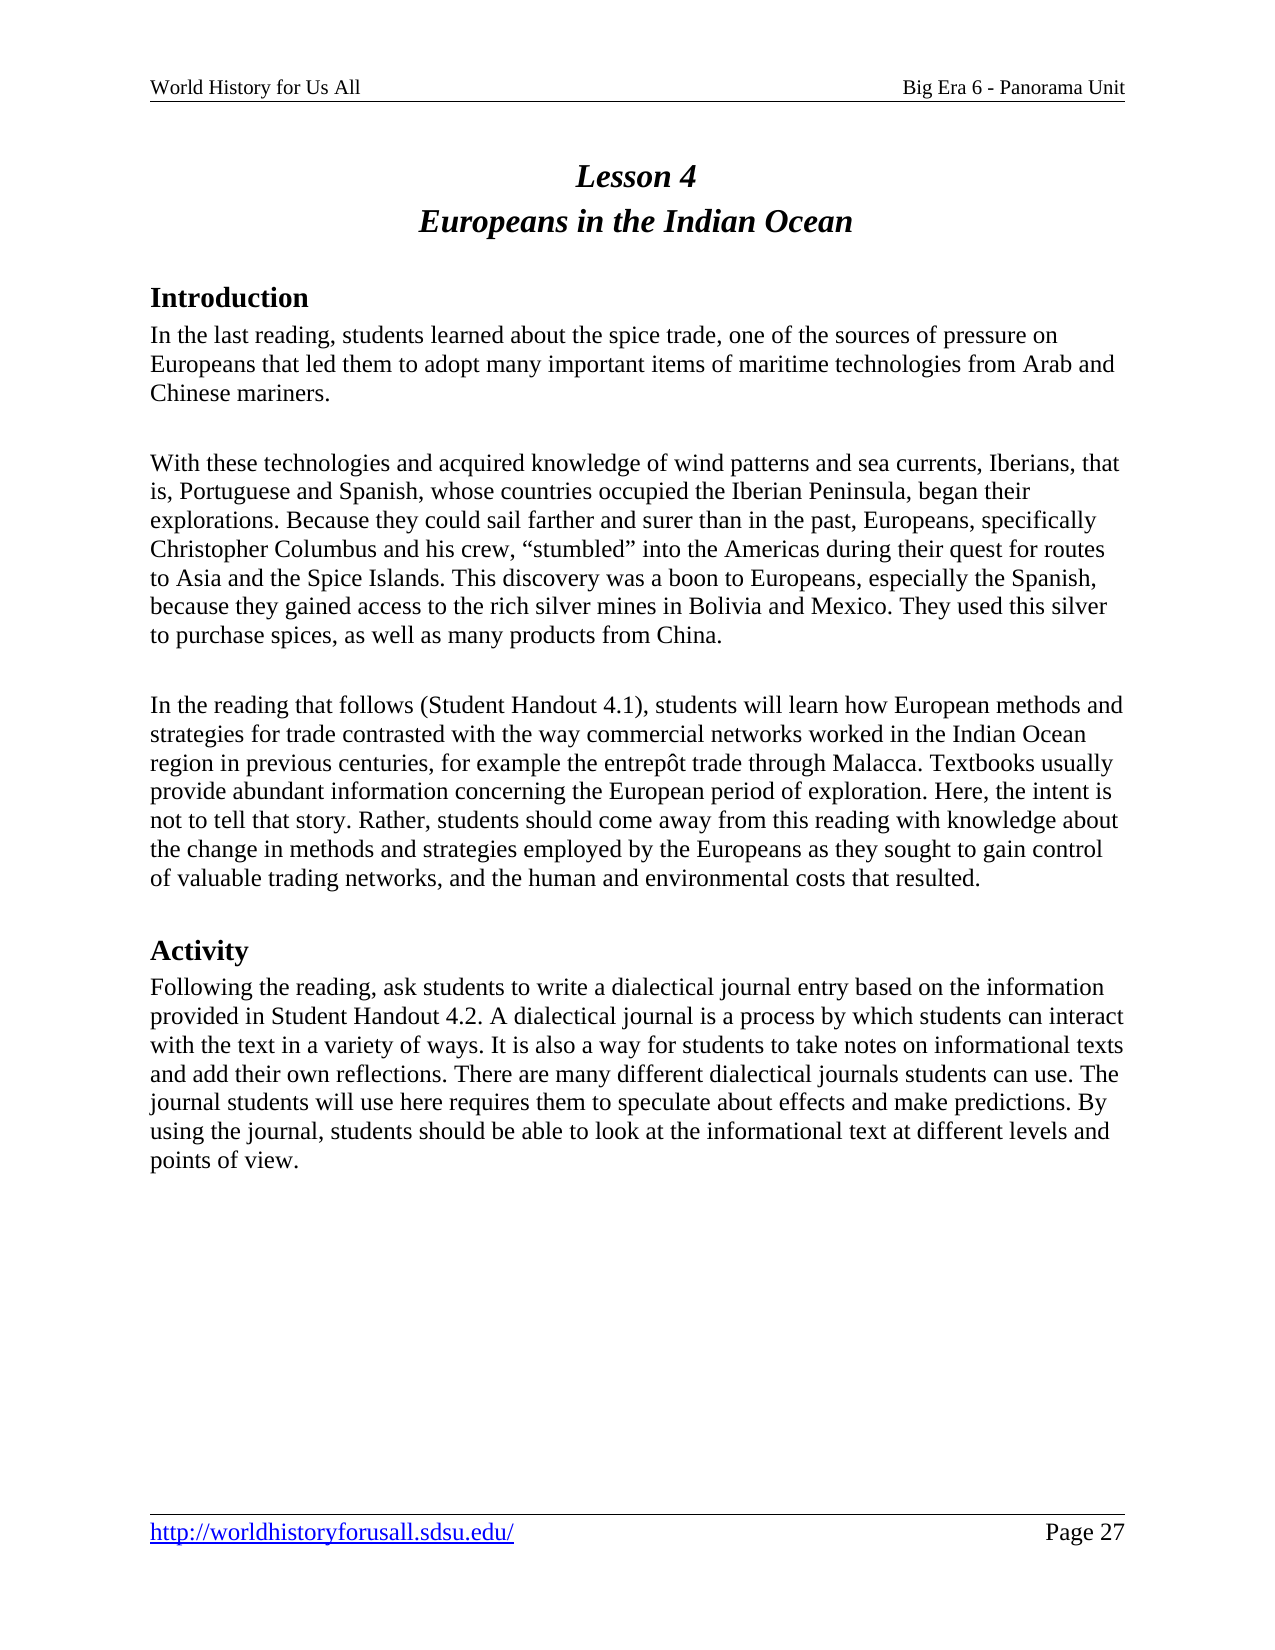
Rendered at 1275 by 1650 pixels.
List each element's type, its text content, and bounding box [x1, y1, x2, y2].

text Introduction [150, 280, 1125, 314]
text Activity [150, 933, 1125, 966]
text In the reading that follows (Student Handout 4.1), students will learn how European methods and strategies for trade contrasted with the way commercial networks worked in the Indian Ocean region in previous centuries, for example the entrepôt trade through Malacca. Textbooks usually provide abundant information concerning the European period of exploration. Here, the intent is not to tell that story. Rather, students should come away from this reading with knowledge about the change in methods and strategies employed by the Europeans as they sought to gain control of valuable trading networks, and the human and environmental costs that resulted. [150, 690, 1125, 891]
text With these technologies and acquired knowledge of wind patterns and sea currents, Iberians, that is, Portuguese and Spanish, whose countries occupied the Iberian Peninsula, began their explorations. Because they could sail farther and surer than in the past, Europeans, specifically Christopher Columbus and his crew, “stumbled” into the Americas during their quest for routes to Asia and the Spice Islands. This discovery was a boon to Europeans, especially the Spanish, because they gained access to the rich silver mines in Bolivia and Mexico. They used this silver to purchase spices, as well as many products from China. [150, 448, 1125, 649]
text Europeans in the Indian Ocean [150, 201, 1125, 239]
text In the last reading, students learned about the spice trade, one of the sources of pressure on Europeans that led them to adopt many important items of maritime technologies from Arab and Chinese mariners. [150, 320, 1125, 406]
text Lesson 4 [150, 156, 1125, 194]
text Following the reading, ask students to write a dialectical journal entry based on the information provided in Student Handout 4.2. A dialectical journal is a process by which students can interact with the text in a variety of ways. It is also a way for students to take notes on informational texts and add their own reflections. There are many different dialectical journals students can use. The journal students will use here requires them to speculate about effects and make predictions. By using the journal, students should be able to look at the informational text at different levels and points of view. [150, 972, 1125, 1174]
